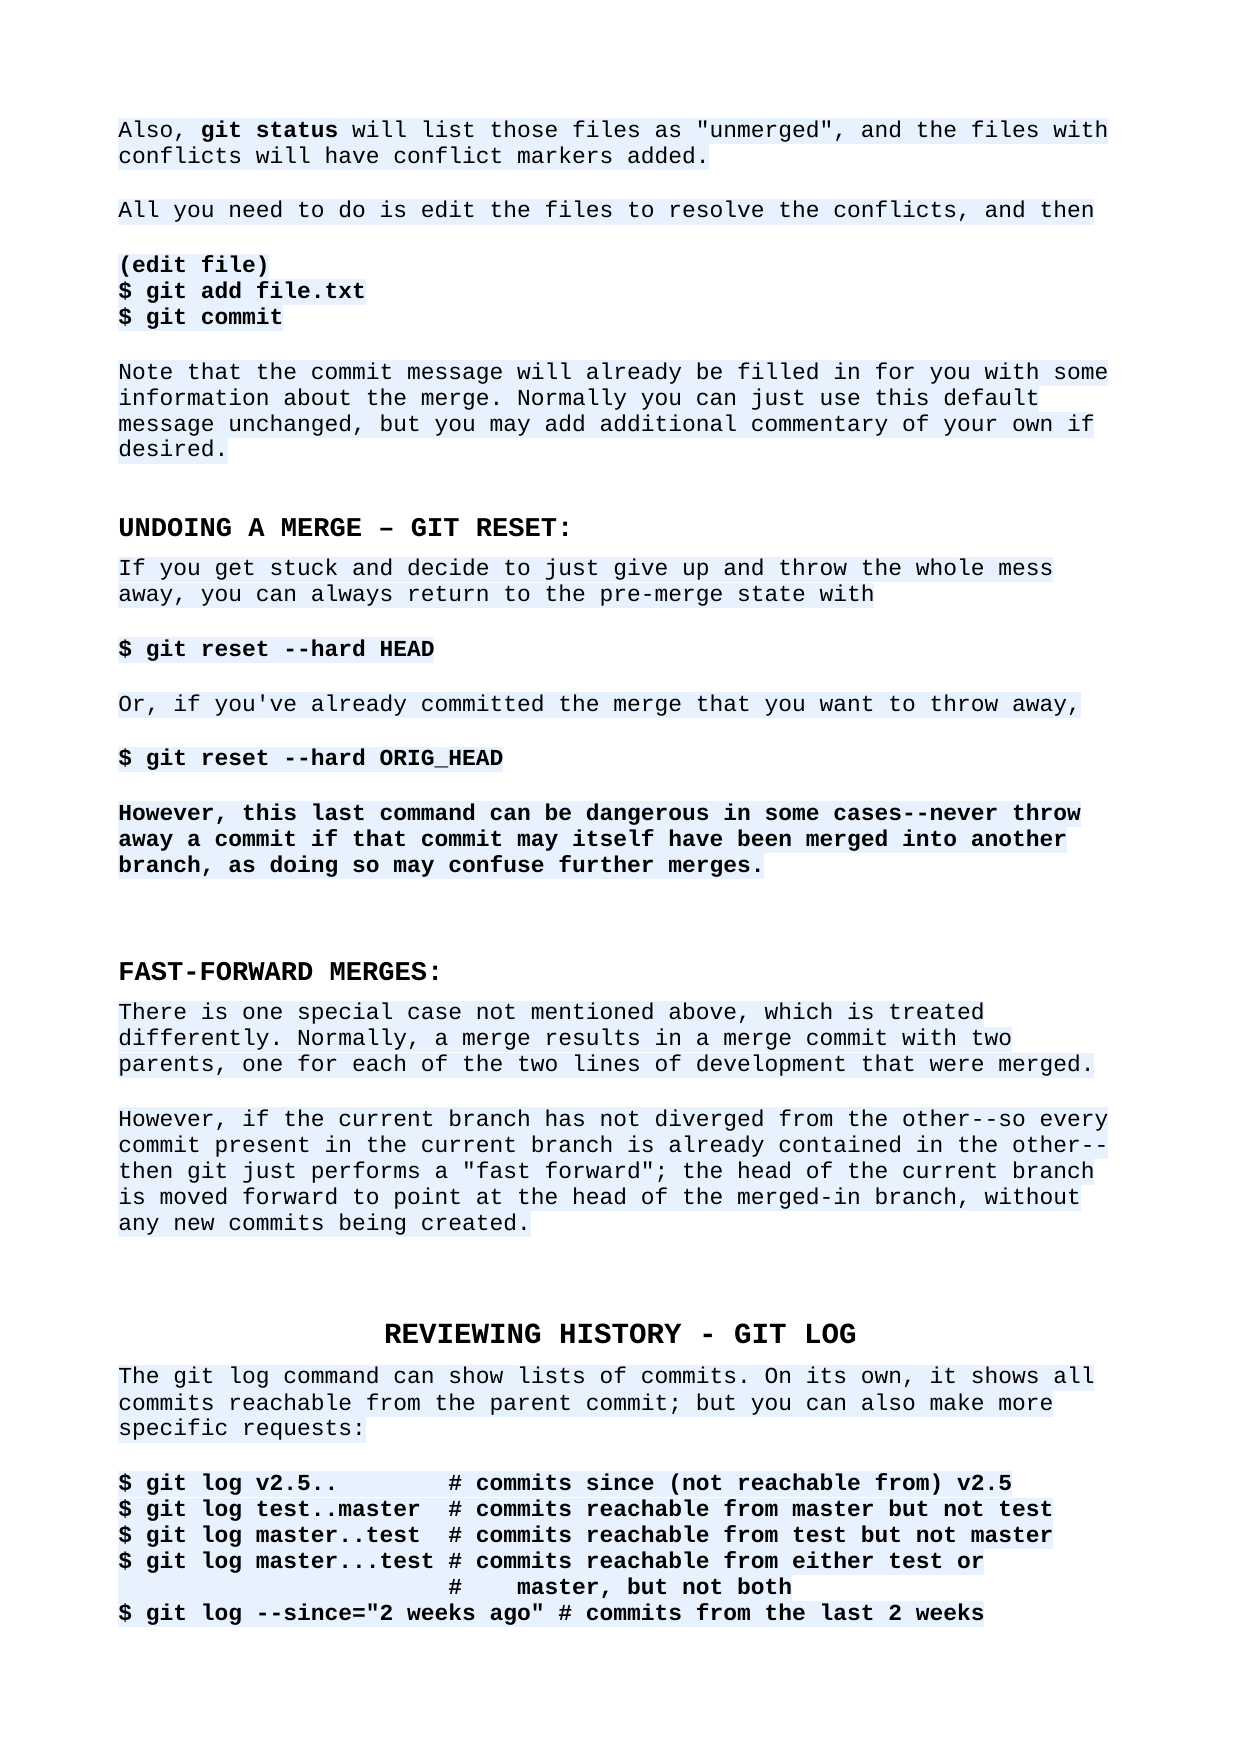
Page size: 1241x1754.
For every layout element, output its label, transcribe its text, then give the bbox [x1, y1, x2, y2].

text $ git log master..test # commits reachable from test but not master [118, 1523, 1122, 1549]
text However, this last command can be dangerous in some cases--never throw away a commit if that commit may itself have been merged into another branch, as doing so may confuse further merges. [118, 801, 1122, 879]
subtitle UNDOING A MERGE – GIT RESET: [118, 513, 1122, 544]
text All you need to do is edit the files to resolve the conflicts, and then [118, 199, 1122, 225]
text $ git log v2.5.. # commits since (not reachable from) v2.5 [118, 1471, 1122, 1497]
text Also, git status will list those files as "unmerged", and the files with conflicts will have conflict markers added. [118, 118, 1122, 170]
text $ git commit [118, 305, 1122, 331]
text Note that the commit message will already be filled in for you with some information about the merge. Normally you can just use this default message unchanged, but you may add additional commentary of your own if desired. [118, 360, 1122, 464]
text (edit file) [118, 253, 1122, 279]
text $ git add file.txt [118, 279, 1122, 305]
text # master, but not both [118, 1575, 1122, 1601]
text However, if the current branch has not diverged from the other--so every commit present in the current branch is already contained in the other--then git just performs a "fast forward"; the head of the current branch is moved forward to point at the head of the merged-in branch, without any new commits being created. [118, 1107, 1122, 1237]
text $ git log --since="2 weeks ago" # commits from the last 2 weeks [118, 1601, 1122, 1627]
text $ git reset --hard ORIG_HEAD [118, 747, 1122, 772]
text $ git reset --hard HEAD [118, 637, 1122, 663]
subtitle FAST-FORWARD MERGES: [118, 957, 1122, 988]
text $ git log test..master # commits reachable from master but not test [118, 1497, 1122, 1523]
subtitle REVIEWING HISTORY - GIT LOG [118, 1319, 1122, 1352]
text There is one special case not mentioned above, which is treated differently. Normally, a merge results in a merge commit with two parents, one for each of the two lines of development that were merged. [118, 1001, 1122, 1078]
text Or, if you've already committed the merge that you want to throw away, [118, 692, 1122, 718]
text The git log command can show lists of commits. On its own, it shows all commits reachable from the parent commit; but you can also make more specific requests: [118, 1365, 1122, 1443]
text $ git log master...test # commits reachable from either test or [118, 1549, 1122, 1575]
text If you get stuck and decide to just give up and throw the whole mess away, you can always return to the pre-merge state with [118, 557, 1122, 608]
